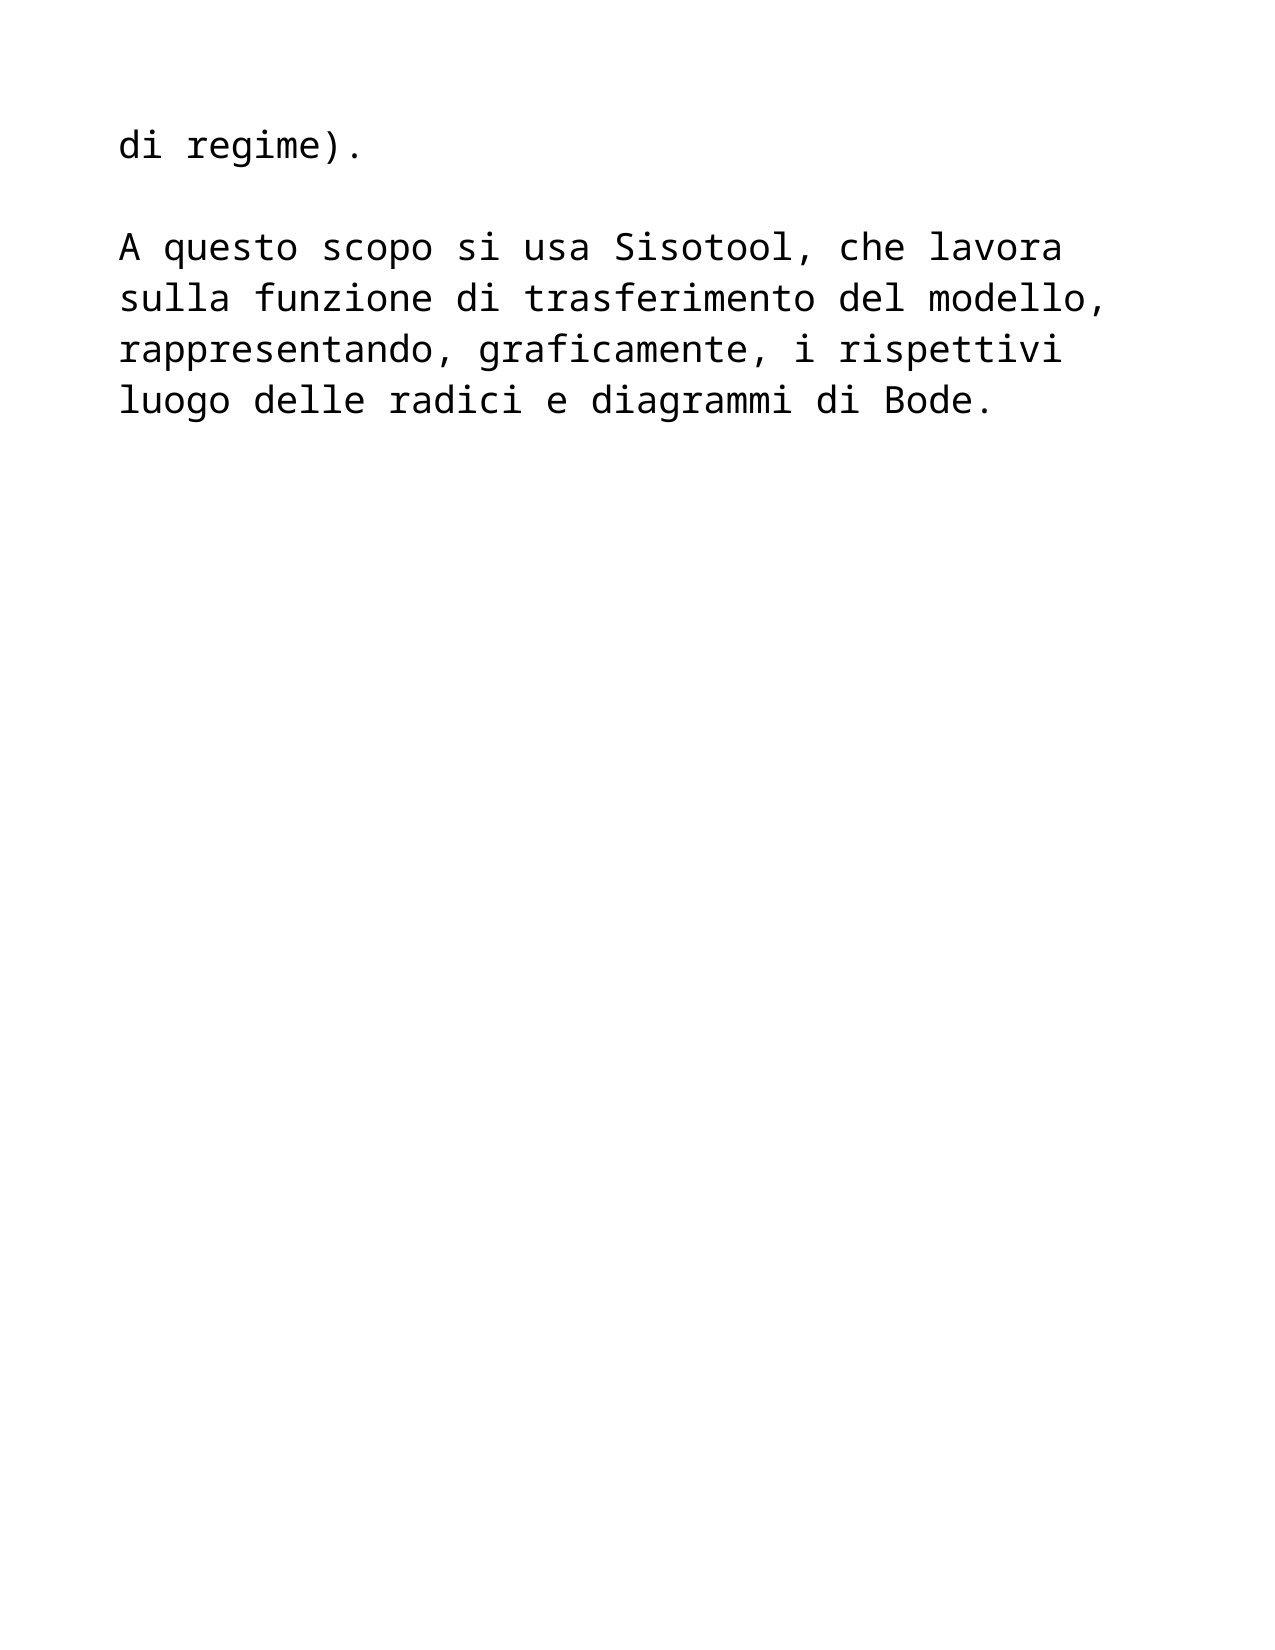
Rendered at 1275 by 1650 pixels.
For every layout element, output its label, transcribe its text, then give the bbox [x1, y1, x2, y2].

text di regime). [118, 118, 1157, 169]
text A questo scopo si usa Sisotool, che lavora sulla funzione di trasferimento del modello, rappresentando, graficamente, i rispettivi luogo delle radici e diagrammi di Bode. [118, 220, 1157, 424]
